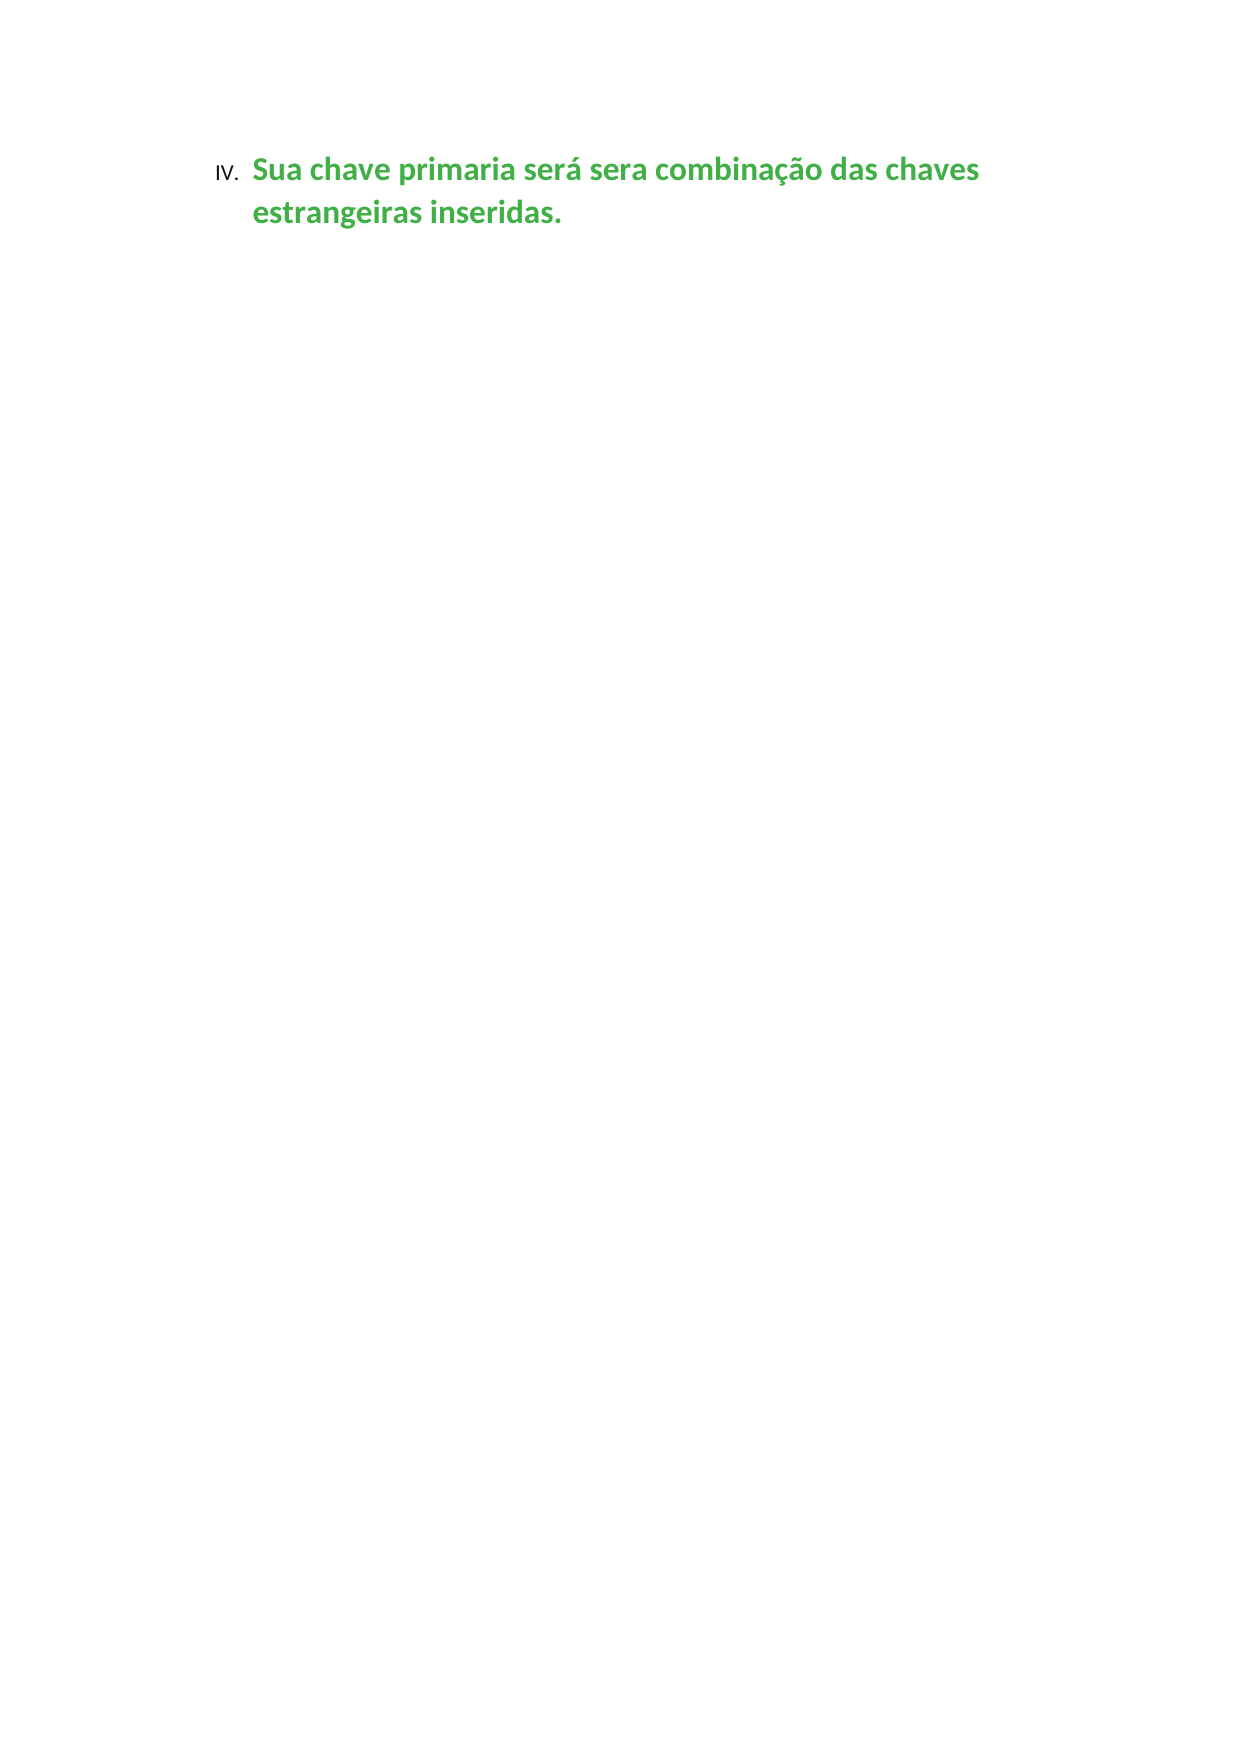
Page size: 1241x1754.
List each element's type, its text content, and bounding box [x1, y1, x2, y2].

list Sua chave primaria será sera combinação das chaves estrangeiras inseridas. [215, 148, 1063, 232]
